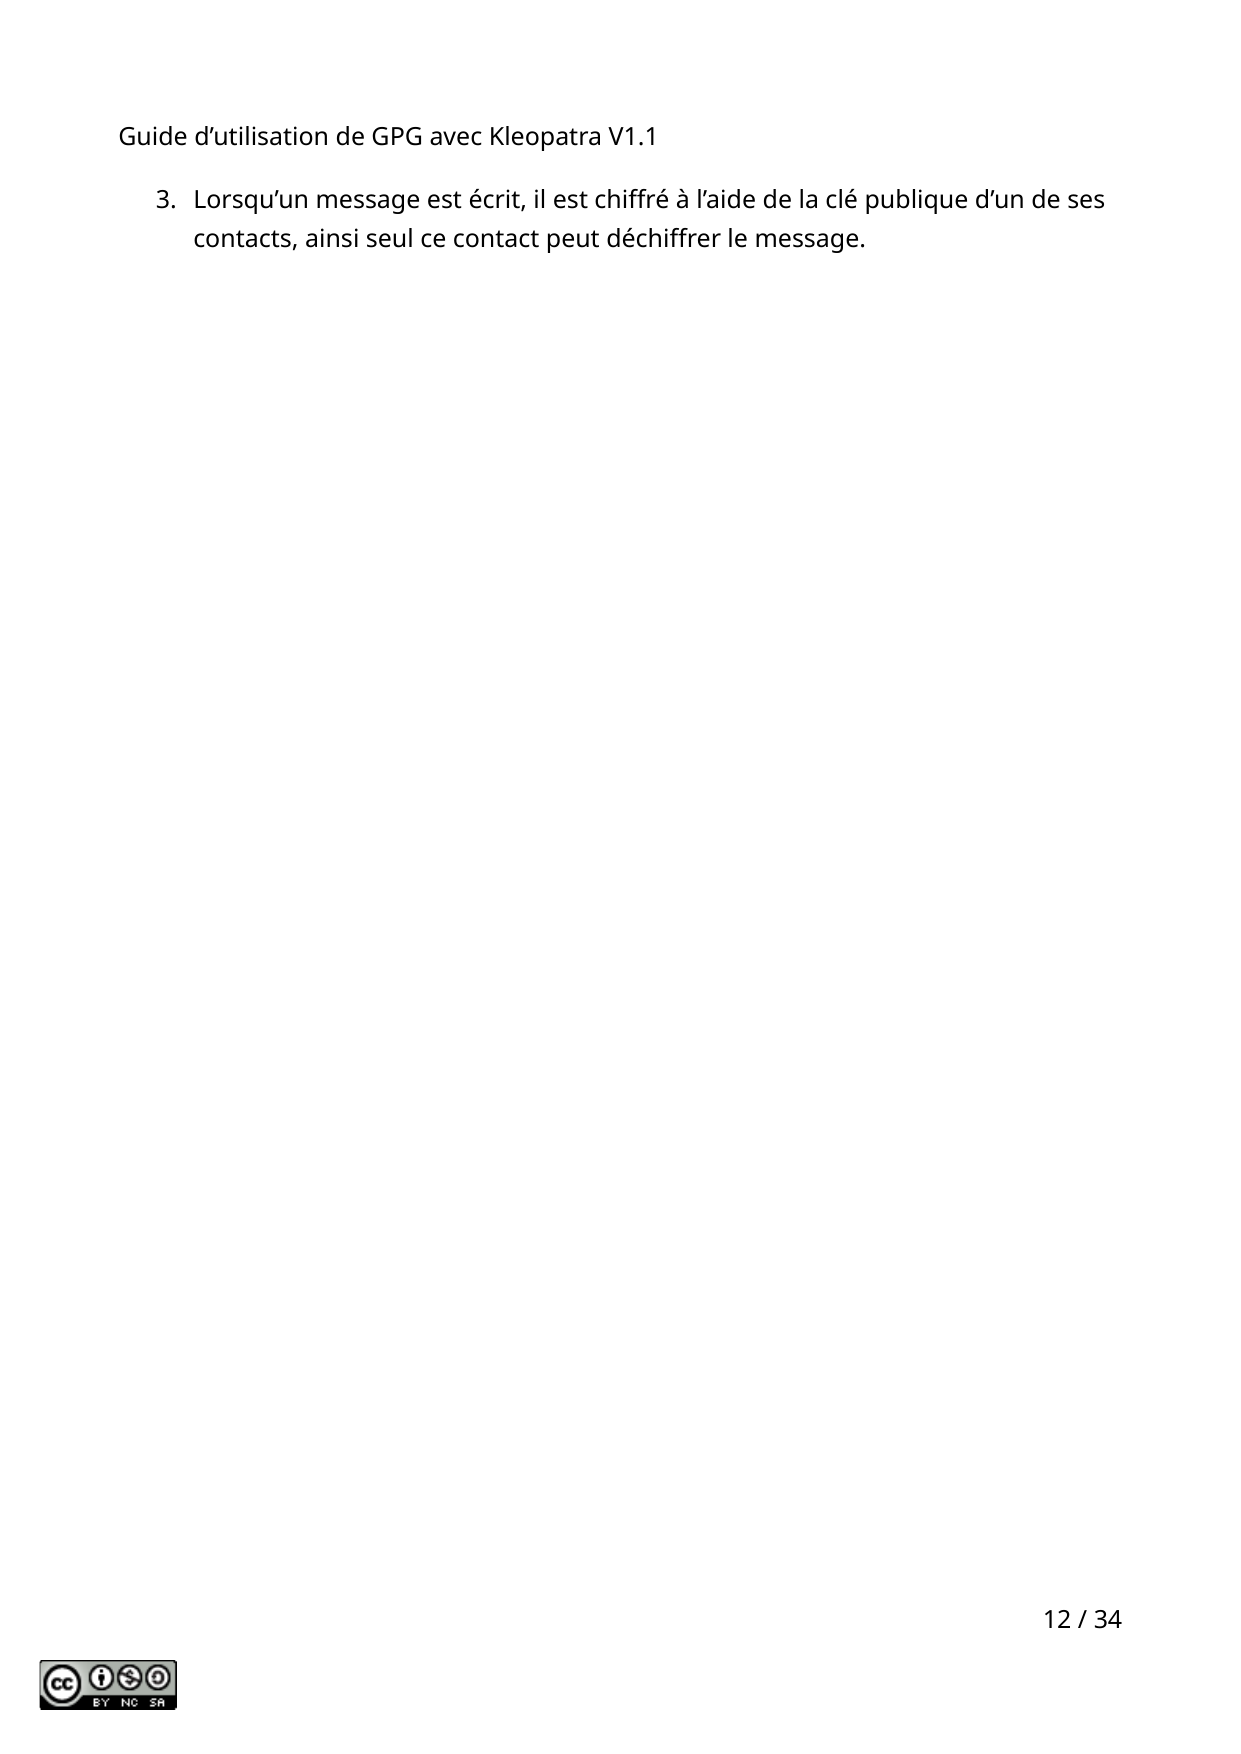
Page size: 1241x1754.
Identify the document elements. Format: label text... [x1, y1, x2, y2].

list Lorsqu’un message est écrit, il est chiffré à l’aide de la clé publique d’un de ses contacts, ainsi seul ce contact peut déchiffrer le message. [156, 182, 1122, 255]
picture [39, 1660, 177, 1710]
